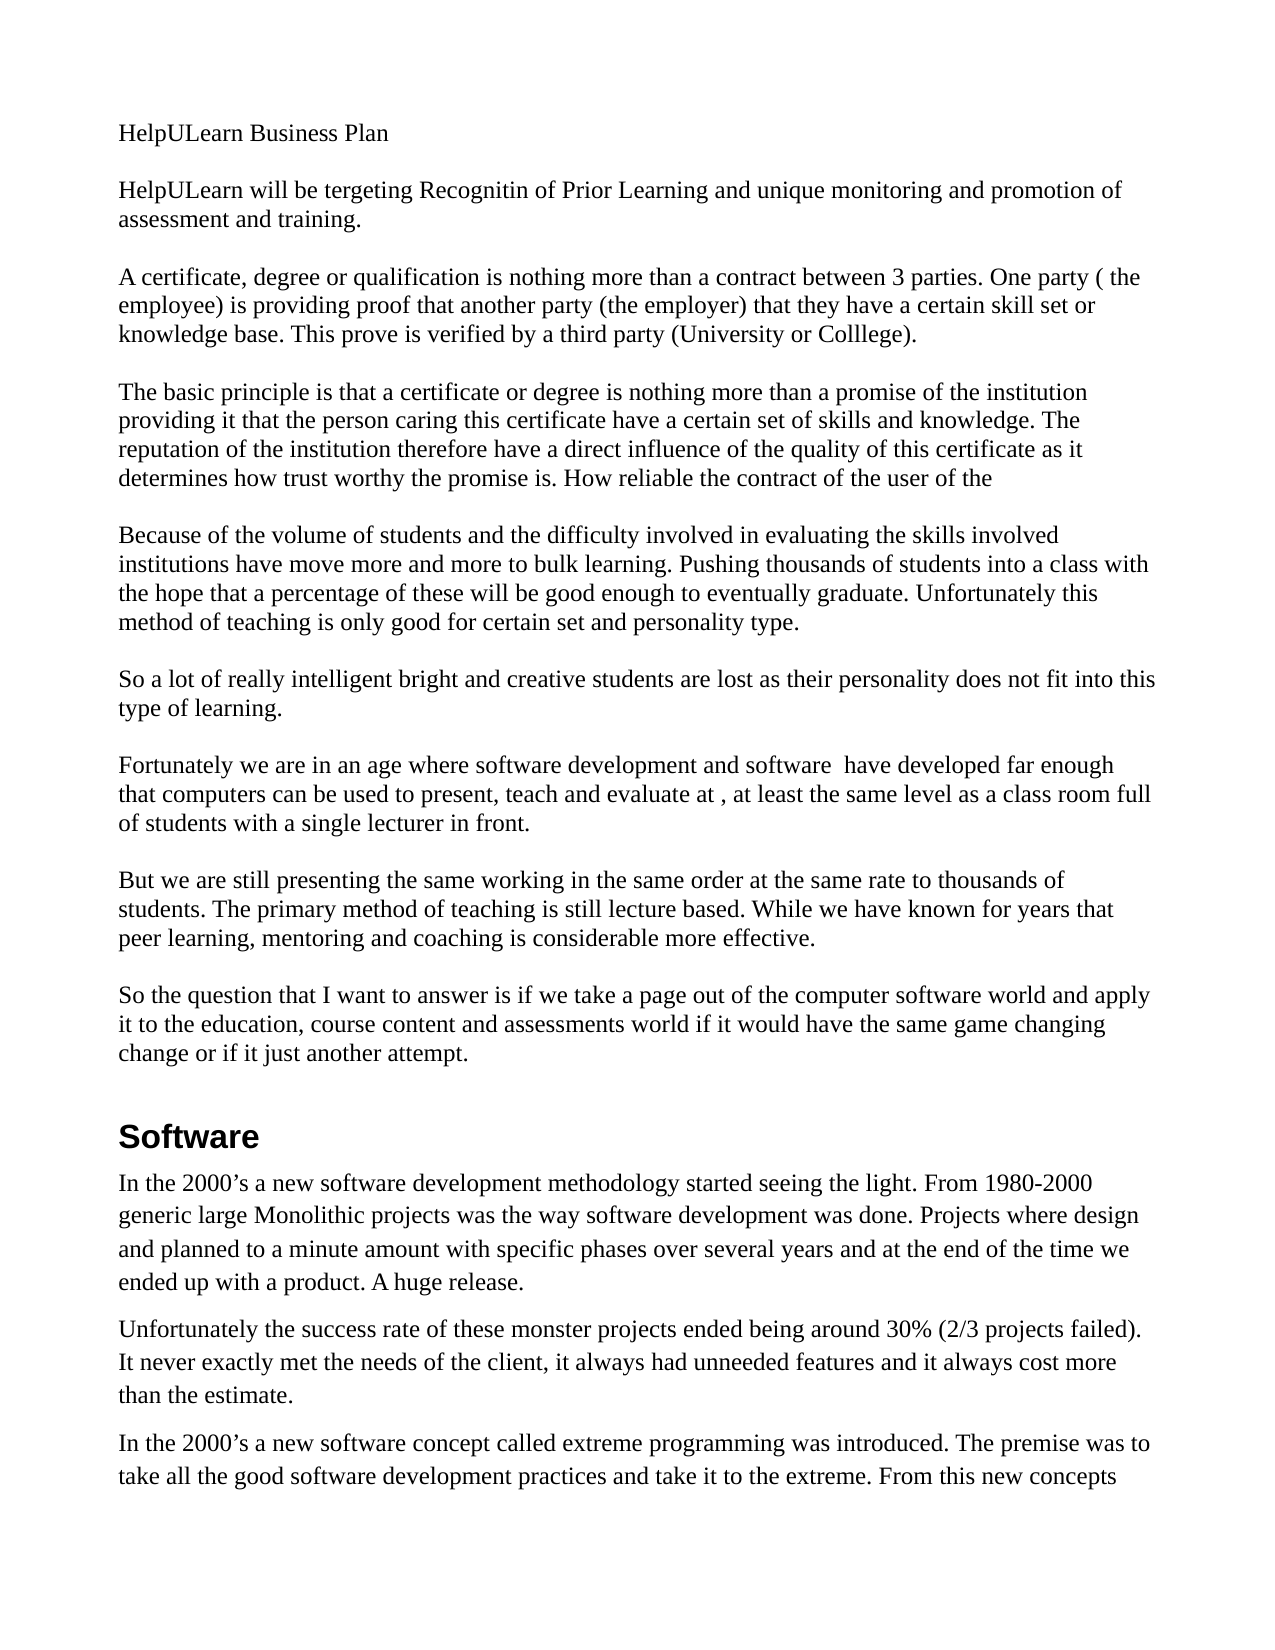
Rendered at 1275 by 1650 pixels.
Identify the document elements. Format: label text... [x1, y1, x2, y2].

text So a lot of really intelligent bright and creative students are lost as their personality does not fit into this type of learning. [118, 664, 1157, 722]
text A certificate, degree or qualification is nothing more than a contract between 3 parties. One party ( the employee) is providing proof that another party (the employer) that they have a certain skill set or knowledge base. This prove is verified by a third party (University or Colllege). [118, 262, 1157, 348]
subtitle Software [118, 1116, 1157, 1155]
text Because of the volume of students and the difficulty involved in evaluating the skills involved institutions have move more and more to bulk learning. Pushing thousands of students into a class with the hope that a percentage of these will be good enough to eventually graduate. Unfortunately this method of teaching is only good for certain set and personality type. [118, 521, 1157, 636]
text HelpULearn Business Plan [118, 118, 1157, 147]
text So the question that I want to answer is if we take a page out of the computer software world and apply it to the education, course content and assessments world if it would have the same game changing change or if it just another attempt. [118, 981, 1157, 1067]
text In the 2000’s a new software development methodology started seeing the light. From 1980-2000 generic large Monolithic projects was the way software development was done. Projects where design and planned to a minute amount with specific phases over several years and at the end of the time we ended up with a product. A huge release. [118, 1168, 1157, 1295]
text The basic principle is that a certificate or degree is nothing more than a promise of the institution providing it that the person caring this certificate have a certain set of skills and knowledge. The reputation of the institution therefore have a direct influence of the quality of this certificate as it determines how trust worthy the promise is. How reliable the contract of the user of the [118, 377, 1157, 492]
text HelpULearn will be tergeting Recognitin of Prior Learning and unique monitoring and promotion of assessment and training. [118, 176, 1157, 233]
text Fortunately we are in an age where software development and software have developed far enough that computers can be used to present, teach and evaluate at , at least the same level as a class room full of students with a single lecturer in front. [118, 751, 1157, 837]
text But we are still presenting the same working in the same order at the same rate to thousands of students. The primary method of teaching is still lecture based. While we have known for years that peer learning, mentoring and coaching is considerable more effective. [118, 866, 1157, 952]
text In the 2000’s a new software concept called extreme programming was introduced. The premise was to take all the good software development practices and take it to the extreme. From this new concepts [118, 1428, 1157, 1490]
text Unfortunately the success rate of these monster projects ended being around 30% (2/3 projects failed). It never exactly met the needs of the client, it always had unneeded features and it always cost more than the estimate. [118, 1314, 1157, 1409]
